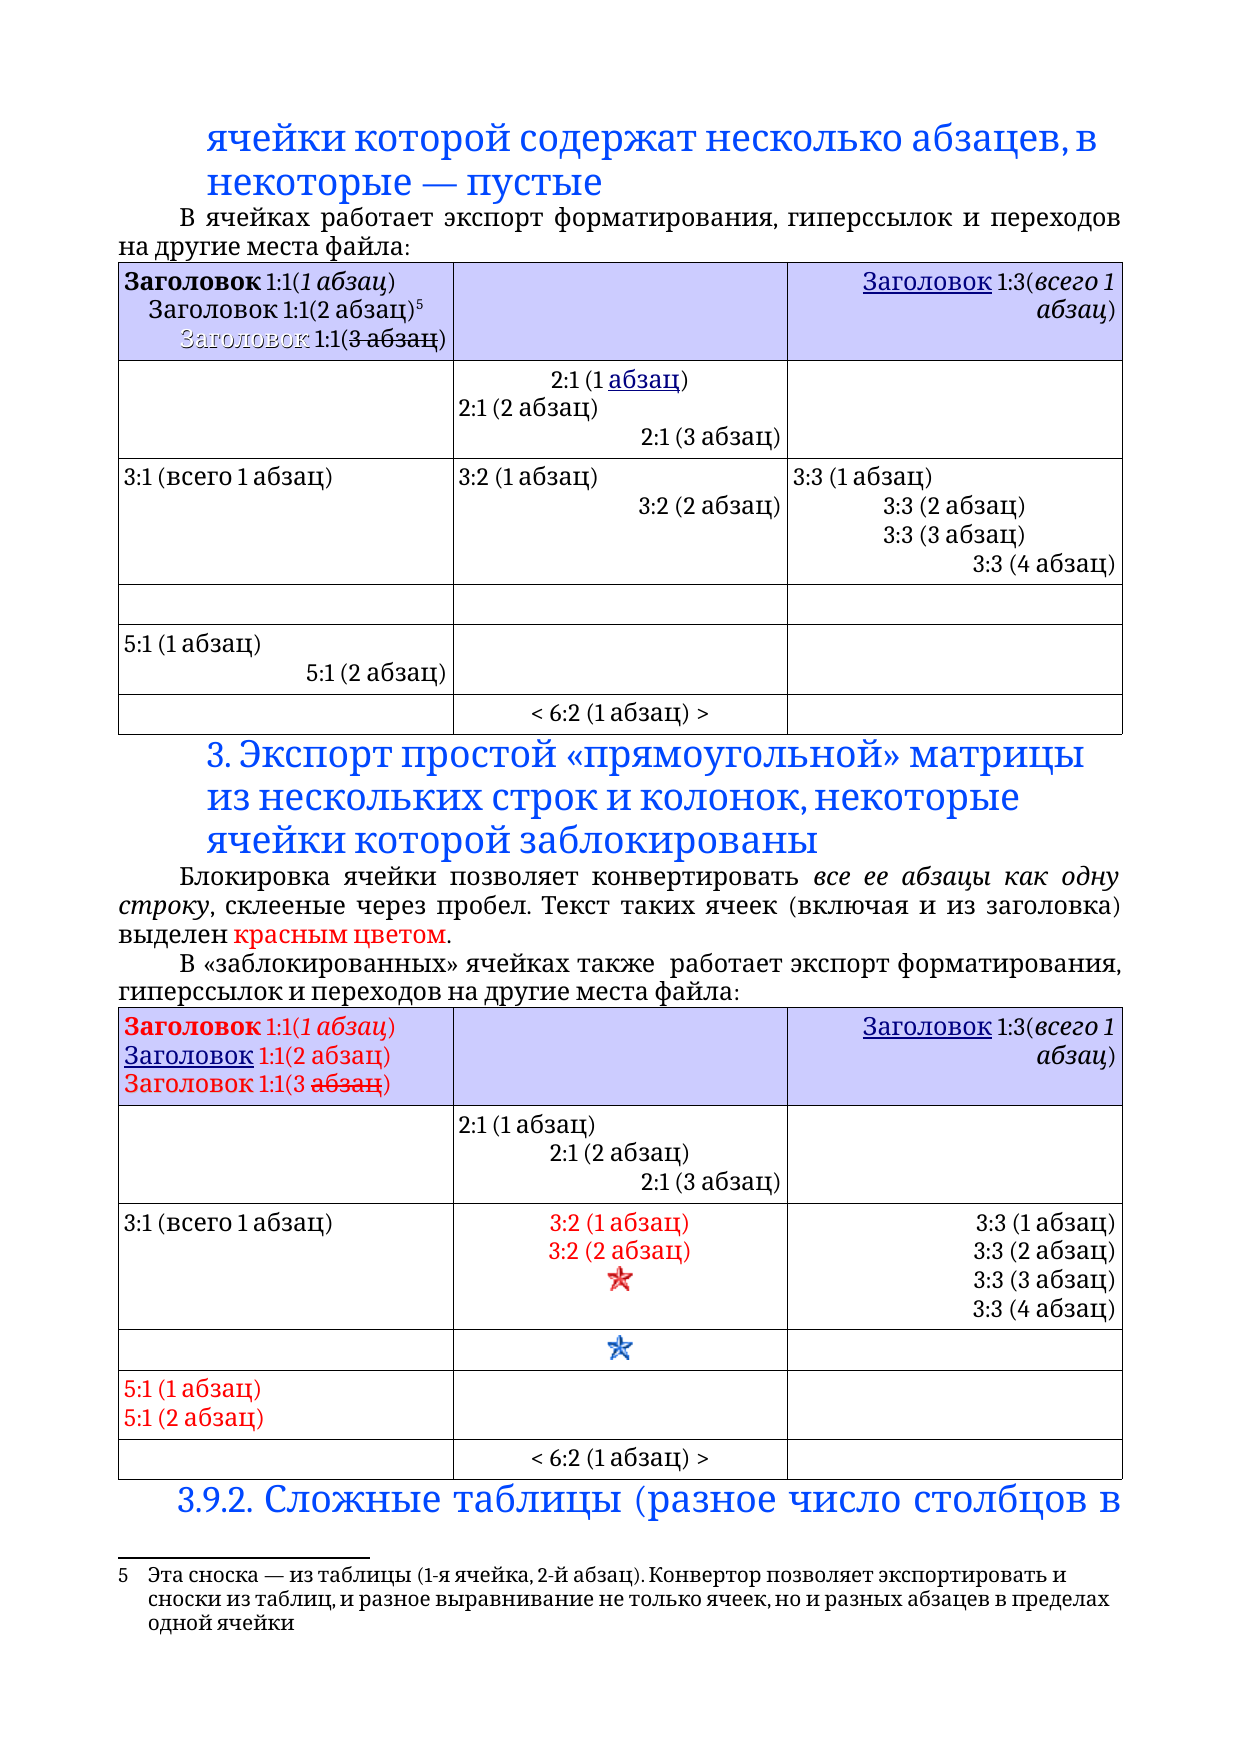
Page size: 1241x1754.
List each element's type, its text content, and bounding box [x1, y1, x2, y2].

text В «заблокированных» ячейках также работает экспорт форматирования, гиперссылок и переходов на другие места файла: [118, 949, 1122, 1007]
picture [607, 1335, 633, 1360]
table_cell 2:1 (1 абзац) 2:1 (2 абзац) 2:1 (3 абзац) [454, 361, 787, 457]
table_cell [788, 695, 1122, 734]
table_cell 3:2 (1 абзац) 3:2 (2 абзац) [454, 459, 787, 584]
table_cell [788, 361, 1122, 457]
table_cell [119, 695, 453, 734]
table_cell [454, 1371, 787, 1438]
table_cell [119, 585, 453, 624]
table_cell [119, 1440, 453, 1479]
text ячейки которой содержат несколько абзацев, в некоторые — пустые [207, 118, 1122, 204]
table_cell 3:2 (1 абзац) 3:2 (2 абзац) [454, 1204, 787, 1329]
table_cell [119, 361, 453, 457]
text 3.9.2. Сложные таблицы (разное число столбцов в [177, 1480, 1122, 1522]
table_cell 3:1 (всего 1 абзац) [119, 1204, 453, 1329]
table_cell [788, 585, 1122, 624]
table_header Заголовок 1:3(всего 1 абзац) [788, 1008, 1122, 1105]
table_cell < 6:2 (1 абзац) > [454, 695, 787, 734]
picture [607, 1266, 633, 1291]
table_header [454, 263, 787, 360]
table_cell 5:1 (1 абзац) 5:1 (2 абзац) [119, 625, 453, 693]
table_cell 3:3 (1 абзац) 3:3 (2 абзац) 3:3 (3 абзац) 3:3 (4 абзац) [788, 459, 1122, 584]
text В ячейках работает экспорт форматирования, гиперссылок и переходов на другие места файла: [118, 204, 1122, 262]
table_cell [119, 1106, 453, 1203]
table_cell [788, 1330, 1122, 1369]
table_cell [788, 1106, 1122, 1203]
table_cell 2:1 (1 абзац) 2:1 (2 абзац) 2:1 (3 абзац) [454, 1106, 787, 1203]
text Блокировка ячейки позволяет конвертировать все ее абзацы как одну строку, склееные через пробел. Текст таких ячеек (включая и из заголовка) выделен красным цветом. [118, 863, 1122, 949]
table_cell 5:1 (1 абзац) 5:1 (2 абзац) [119, 1371, 453, 1438]
table_header Заголовок 1:1(1 абзац) Заголовок 1:1(2 абзац) Заголовок 1:1(3 абзац) [119, 263, 453, 360]
table_cell < 6:2 (1 абзац) > [454, 1440, 787, 1479]
table_cell [454, 585, 787, 624]
table_cell 3:3 (1 абзац) 3:3 (2 абзац) 3:3 (3 абзац) 3:3 (4 абзац) [788, 1204, 1122, 1329]
table_cell [788, 1371, 1122, 1438]
table_cell 3:1 (всего 1 абзац) [119, 459, 453, 584]
table_header Заголовок 1:3(всего 1 абзац) [788, 263, 1122, 360]
table_cell [119, 1330, 453, 1369]
table_cell [788, 625, 1122, 693]
table_cell [788, 1440, 1122, 1479]
table_header [454, 1008, 787, 1105]
table_cell [454, 1330, 787, 1369]
table_header Заголовок 1:1(1 абзац) Заголовок 1:1(2 абзац) Заголовок 1:1(3 абзац) [119, 1008, 453, 1105]
text 3. Экспорт простой «прямоугольной» матрицы из нескольких строк и колонок, некоторые ячейки которой заблокированы [207, 735, 1122, 863]
table_cell [454, 625, 787, 693]
